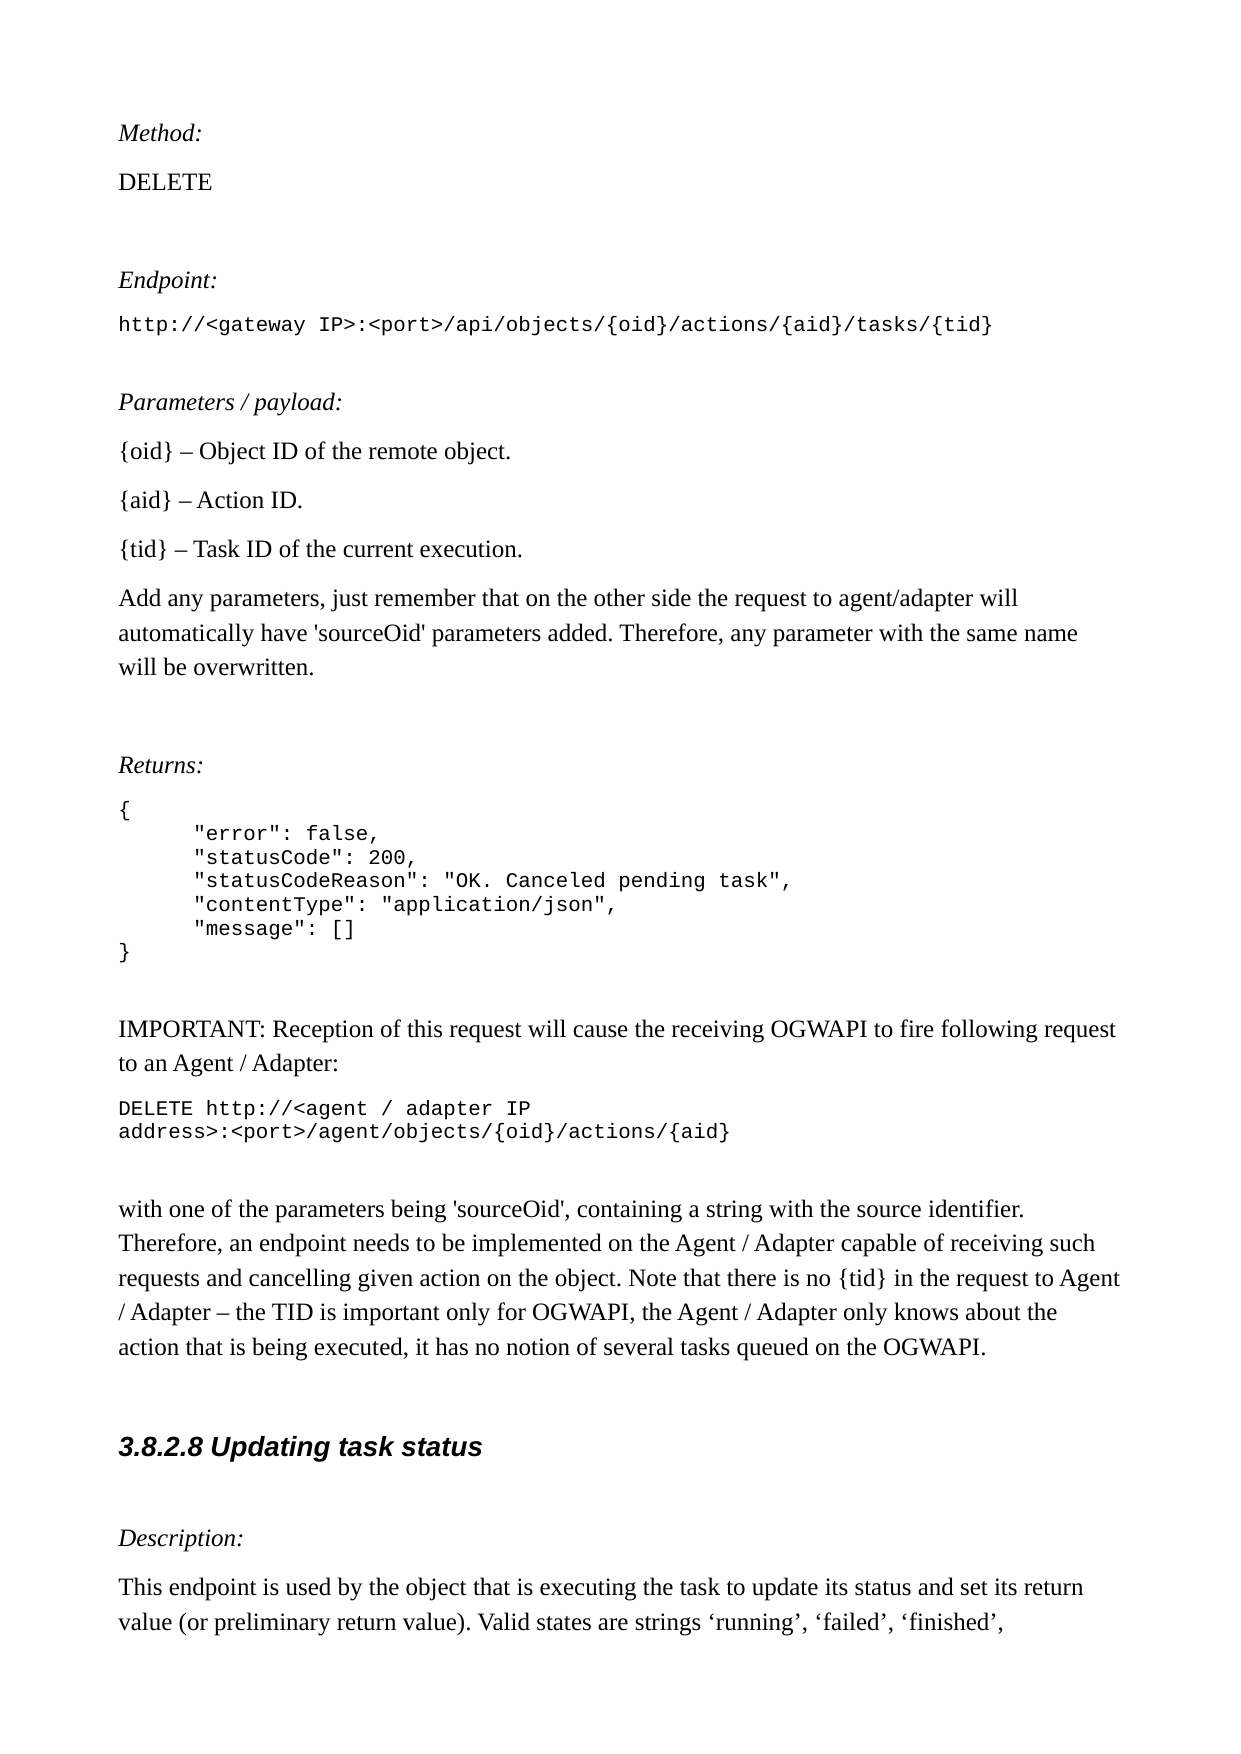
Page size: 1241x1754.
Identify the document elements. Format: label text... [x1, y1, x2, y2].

text {tid} – Task ID of the current execution. [118, 534, 1122, 563]
text Description: [118, 1523, 1122, 1552]
text {aid} – Action ID. [118, 485, 1122, 514]
text IMPORTANT: Reception of this request will cause the receiving OGWAPI to fire following request to an Agent / Adapter: [118, 1014, 1122, 1077]
text "message": [] [118, 918, 1122, 941]
text DELETE http://<agent / adapter IP address>:<port>/agent/objects/{oid}/actions/{aid} [118, 1098, 1122, 1145]
text "statusCode": 200, [118, 847, 1122, 870]
text { [118, 799, 1122, 823]
text "statusCodeReason": "OK. Canceled pending task", [118, 870, 1122, 894]
text "contentType": "application/json", [118, 894, 1122, 918]
text http://<gateway IP>:<port>/api/objects/{oid}/actions/{aid}/tasks/{tid} [118, 314, 1122, 338]
text "error": false, [118, 823, 1122, 847]
text } [118, 941, 1122, 965]
text This endpoint is used by the object that is executing the task to update its status and set its return value (or preliminary return value). Valid states are strings ‘running’, ‘failed’, ‘finished’, [118, 1572, 1122, 1636]
text with one of the parameters being 'sourceOid', containing a string with the source identifier. Therefore, an endpoint needs to be implemented on the Agent / Adapter capable of receiving such requests and cancelling given action on the object. Note that there is no {tid} in the request to Agent / Adapter – the TID is important only for OGWAPI, the Agent / Adapter only knows about the action that is being executed, it has no notion of several tasks queued on the OGWAPI. [118, 1194, 1122, 1361]
text Method: [118, 118, 1122, 147]
text DELETE [118, 167, 1122, 196]
text Parameters / payload: [118, 387, 1122, 416]
text Endpoint: [118, 265, 1122, 294]
text {oid} – Object ID of the remote object. [118, 436, 1122, 465]
text Returns: [118, 750, 1122, 779]
text Add any parameters, just remember that on the other side the request to agent/adapter will automatically have 'sourceOid' parameters added. Therefore, any parameter with the same name will be overwritten. [118, 583, 1122, 681]
subtitle 3.8.2.8 Updating task status [118, 1430, 1122, 1462]
